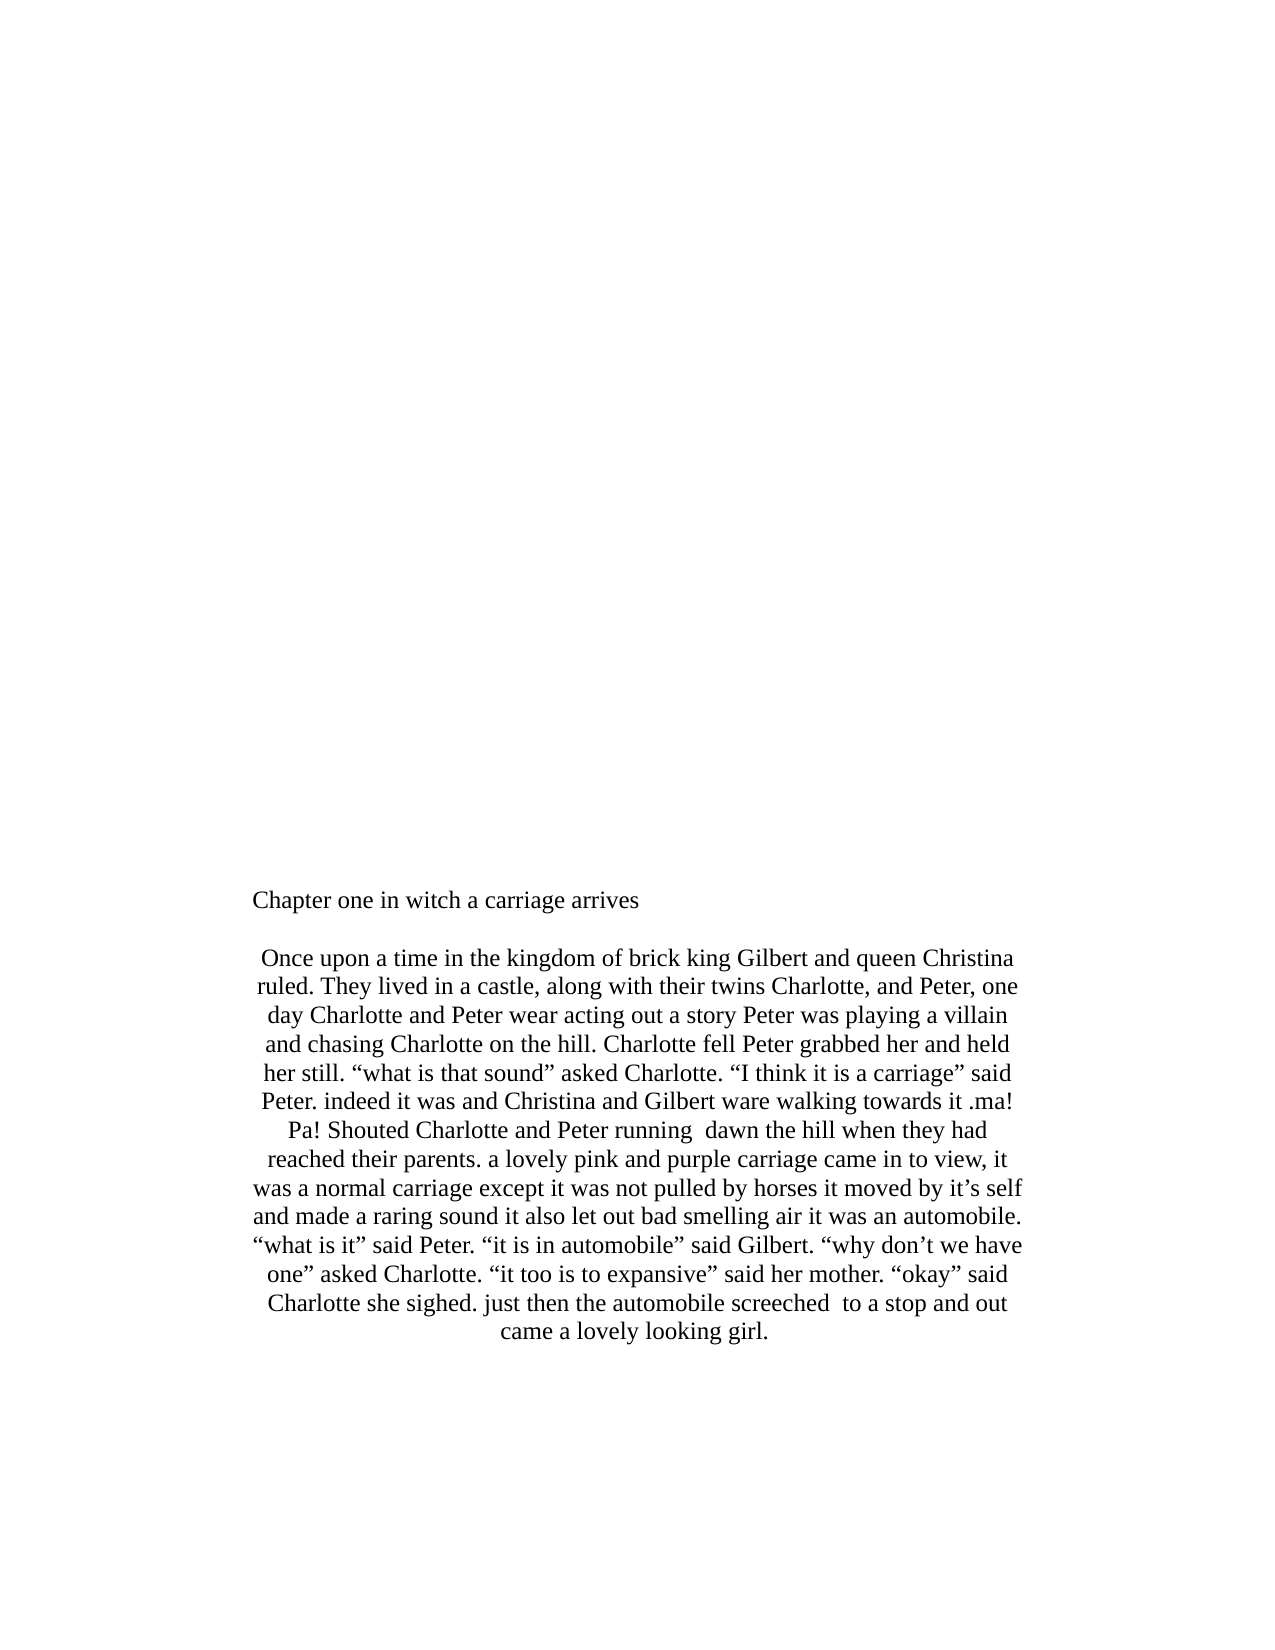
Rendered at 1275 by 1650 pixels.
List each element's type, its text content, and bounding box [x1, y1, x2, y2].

text Chapter one in witch a carriage arrives [252, 885, 1023, 914]
text Once upon a time in the kingdom of brick king Gilbert and queen Christina ruled. They lived in a castle, along with their twins Charlotte, and Peter, one day Charlotte and Peter wear acting out a story Peter was playing a villain and chasing Charlotte on the hill. Charlotte fell Peter grabbed her and held her still. “what is that sound” asked Charlotte. “I think it is a carriage” said Peter. indeed it was and Christina and Gilbert ware walking towards it .ma! Pa! Shouted Charlotte and Peter running dawn the hill when they had reached their parents. a lovely pink and purple carriage came in to view, it was a normal carriage except it was not pulled by horses it moved by it’s self and made a raring sound it also let out bad smelling air it was an automobile. “what is it” said Peter. “it is in automobile” said Gilbert. “why don’t we have one” asked Charlotte. “it too is to expansive” said her mother. “okay” said Charlotte she sighed. just then the automobile screeched to a stop and out came a lovely looking girl. [252, 943, 1023, 1345]
